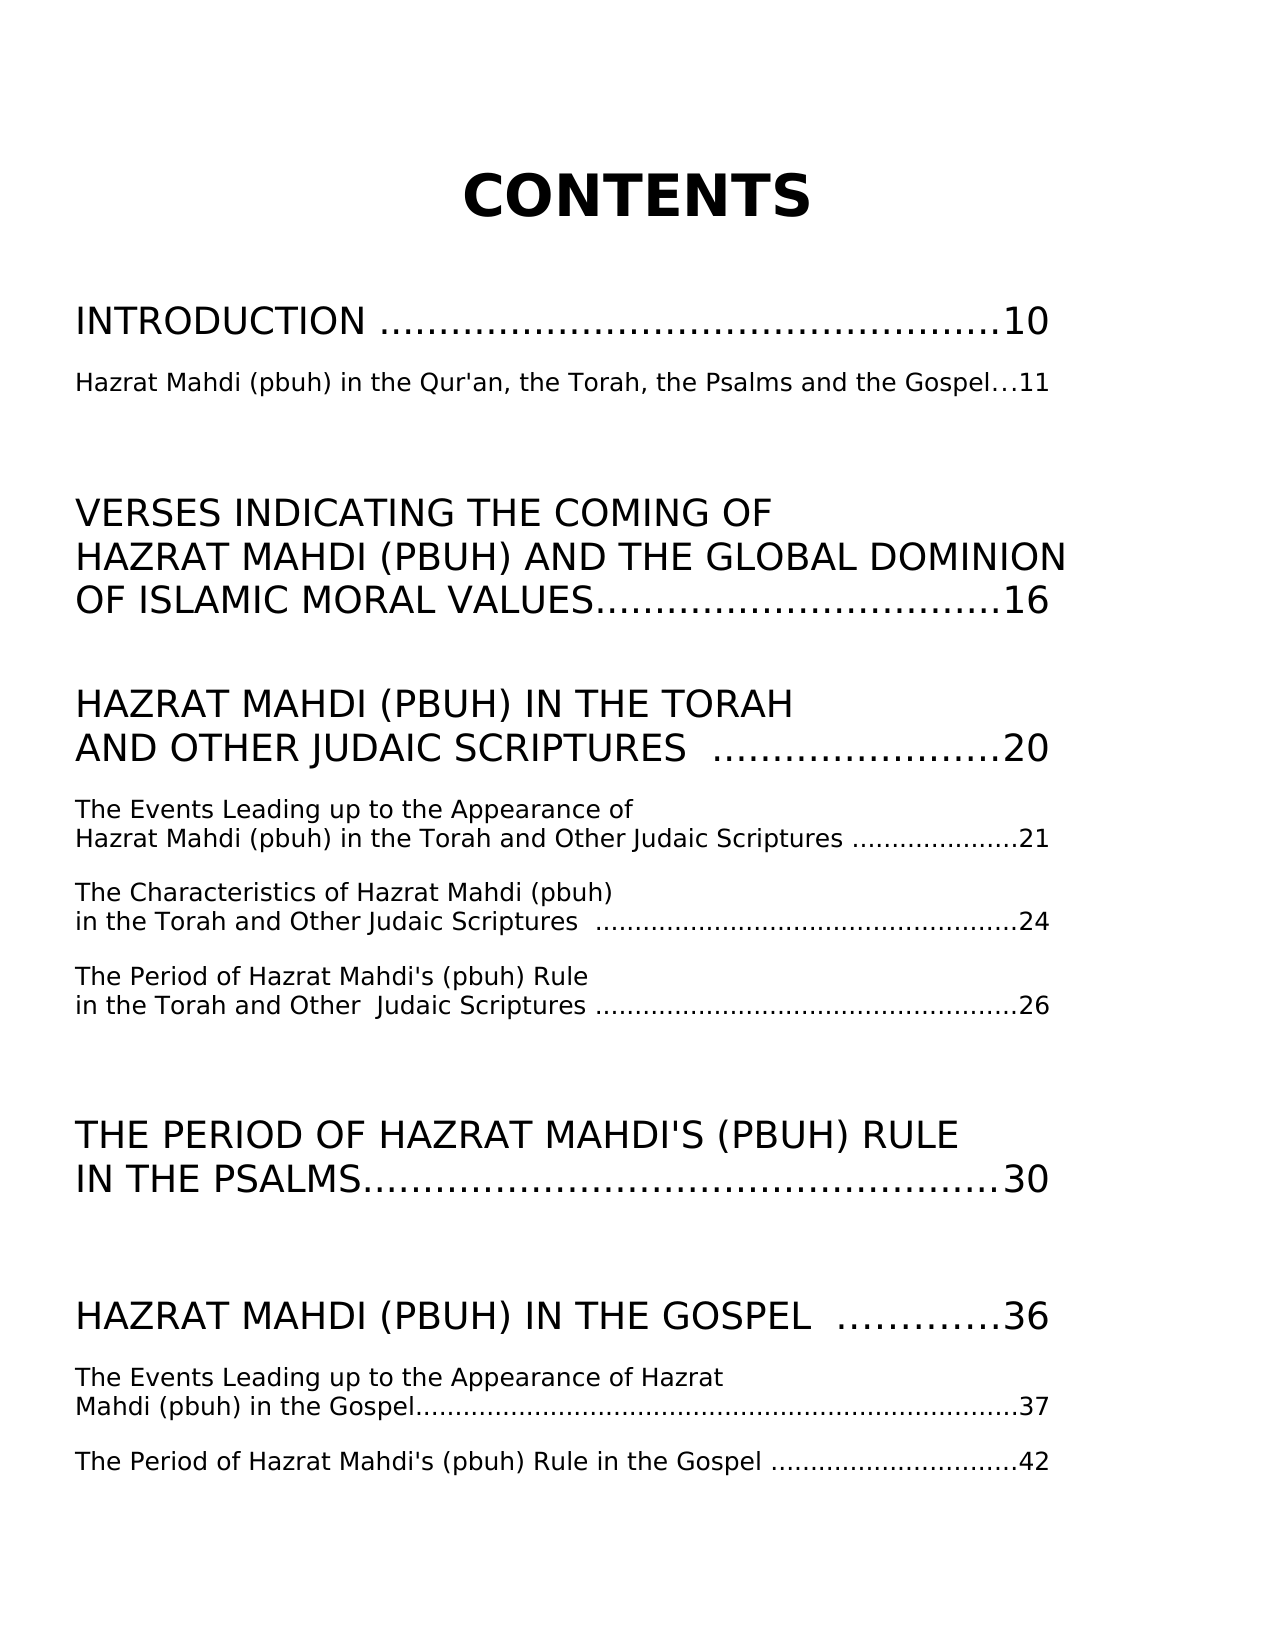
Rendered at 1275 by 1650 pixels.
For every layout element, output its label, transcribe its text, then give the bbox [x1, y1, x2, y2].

subtitle The Events Leading up to the Appearance of Hazrat Mahdi (pbuh) in the Gospel 37 [75, 1363, 1200, 1422]
subtitle The Period of Hazrat Mahdi's (pbuh) Rule in the Torah and Other Judaic Scriptures 26 [75, 962, 1200, 1020]
subtitle VERSES INDICATING THE COMING OF HAZRAT MAHDI (PBUH) AND THE GLOBAL DOMINION OF ISLAMIC MORAL VALUES 16 [75, 491, 1200, 622]
subtitle THE PERIOD OF HAZRAT MAHDI'S (PBUH) RULE IN THE PSALMS 30 [75, 1114, 1200, 1201]
subtitle The Period of Hazrat Mahdi's (pbuh) Rule in the Gospel 42 [75, 1447, 1200, 1476]
subtitle HAZRAT MAHDI (PBUH) IN THE TORAH AND OTHER JUDAIC SCRIPTURES 20 [75, 683, 1200, 770]
subtitle INTRODUCTION 10 [75, 300, 1200, 344]
subtitle Hazrat Mahdi (pbuh) in the Qur'an, the Torah, the Psalms and the Gospel 11 [75, 369, 1200, 398]
subtitle CONTENTS [75, 162, 1200, 230]
subtitle The Events Leading up to the Appearance of Hazrat Mahdi (pbuh) in the Torah and Other Judaic Scriptures 21 [75, 795, 1200, 853]
subtitle The Characteristics of Hazrat Mahdi (pbuh) in the Torah and Other Judaic Scriptures 24 [75, 878, 1200, 937]
subtitle HAZRAT MAHDI (PBUH) IN THE GOSPEL 36 [75, 1295, 1200, 1338]
